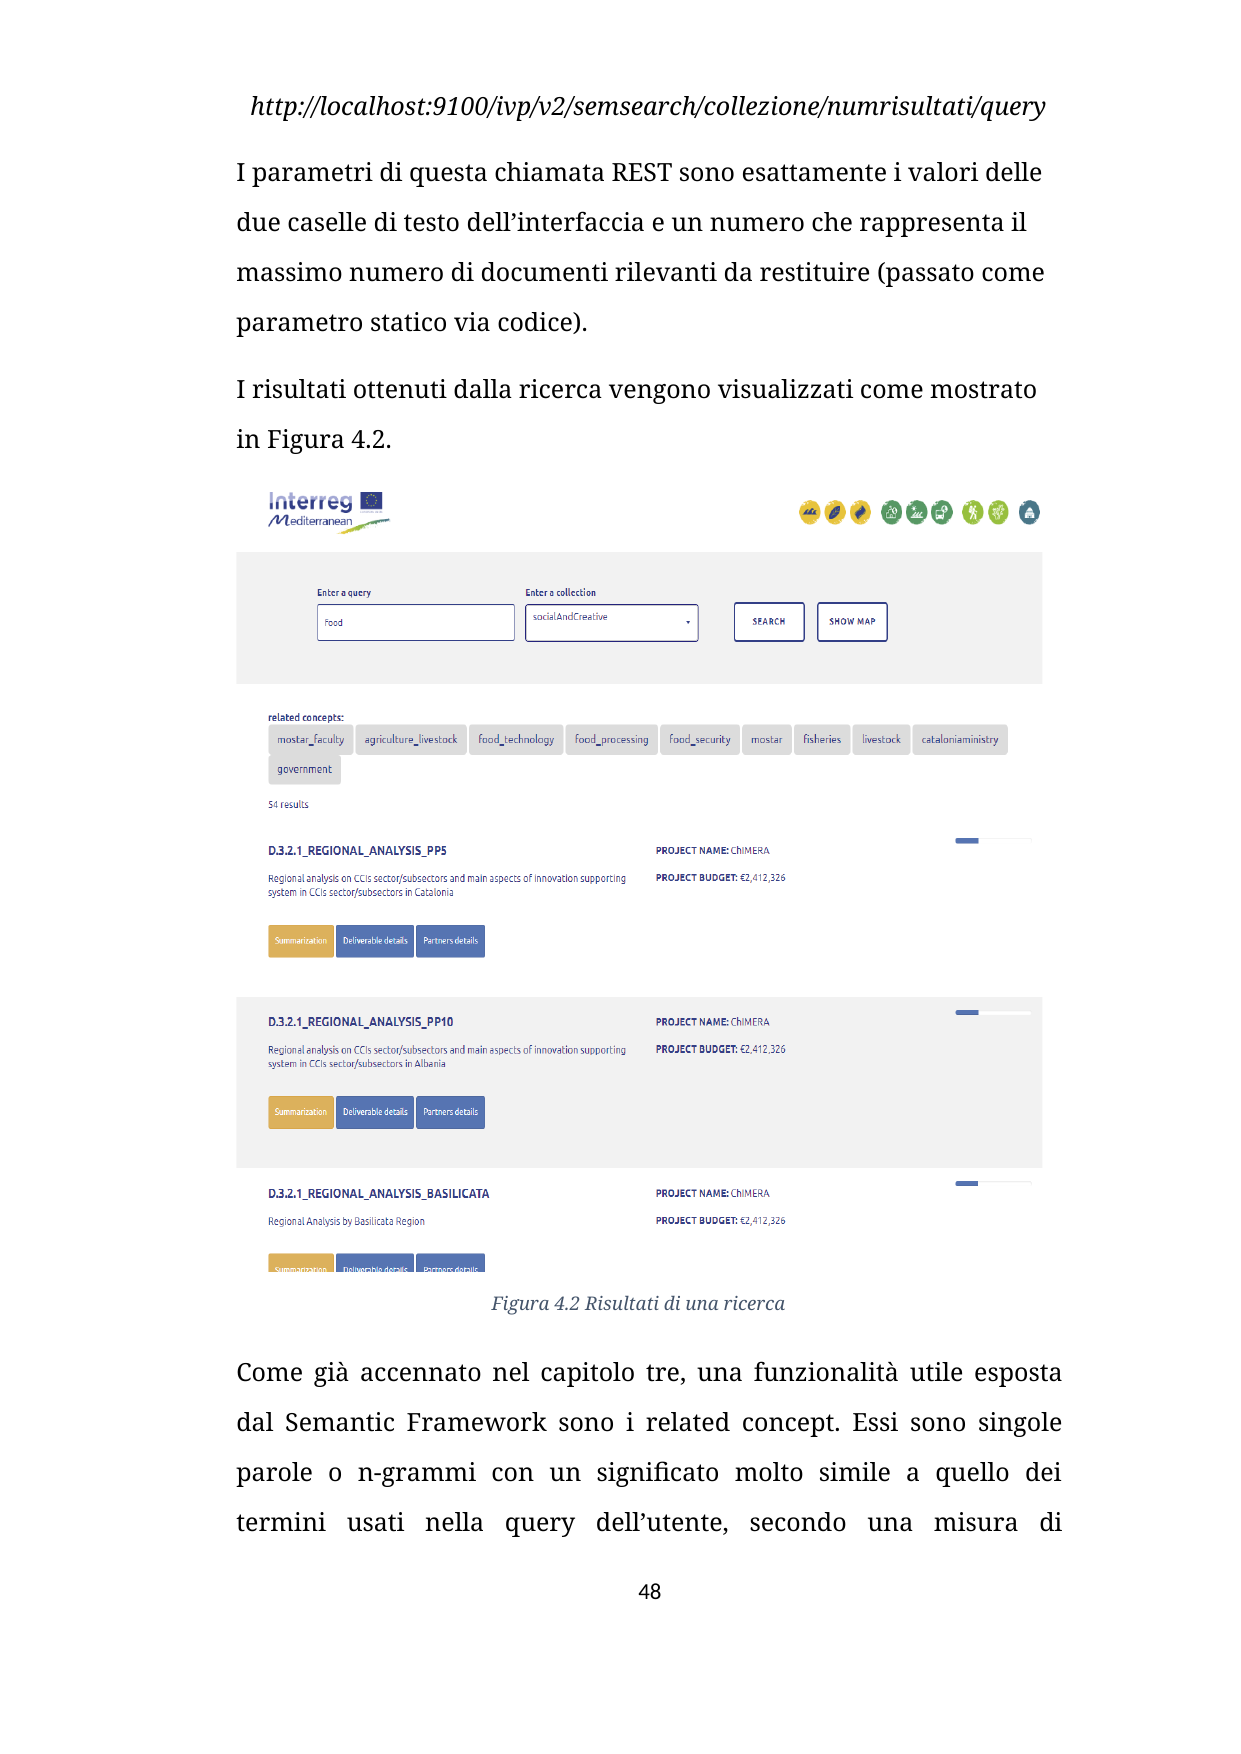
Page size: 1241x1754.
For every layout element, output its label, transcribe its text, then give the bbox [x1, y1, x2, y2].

text I risultati ottenuti dalla ricerca vengono visualizzati come mostrato in Figura 4.2. [236, 358, 1063, 458]
text Come già accennato nel capitolo tre, una funzionalità utile esposta dal Semantic Framework sono i related concept. Essi sono singole parole o n-grammi con un significato molto simile a quello dei termini usati nella query dell’utente, secondo una misura di [236, 1342, 1063, 1542]
text http://localhost:9100/ivp/v2/semsearch/collezione/numrisultati/query [236, 75, 1063, 125]
text I parametri di questa chiamata REST sono esattamente i valori delle due caselle di testo dell’interfaccia e un numero che rappresenta il massimo numero di documenti rilevanti da restituire (passato come parametro statico via codice). [236, 142, 1063, 342]
text Figura 4.2 Risultati di una ricerca [236, 1291, 1042, 1316]
